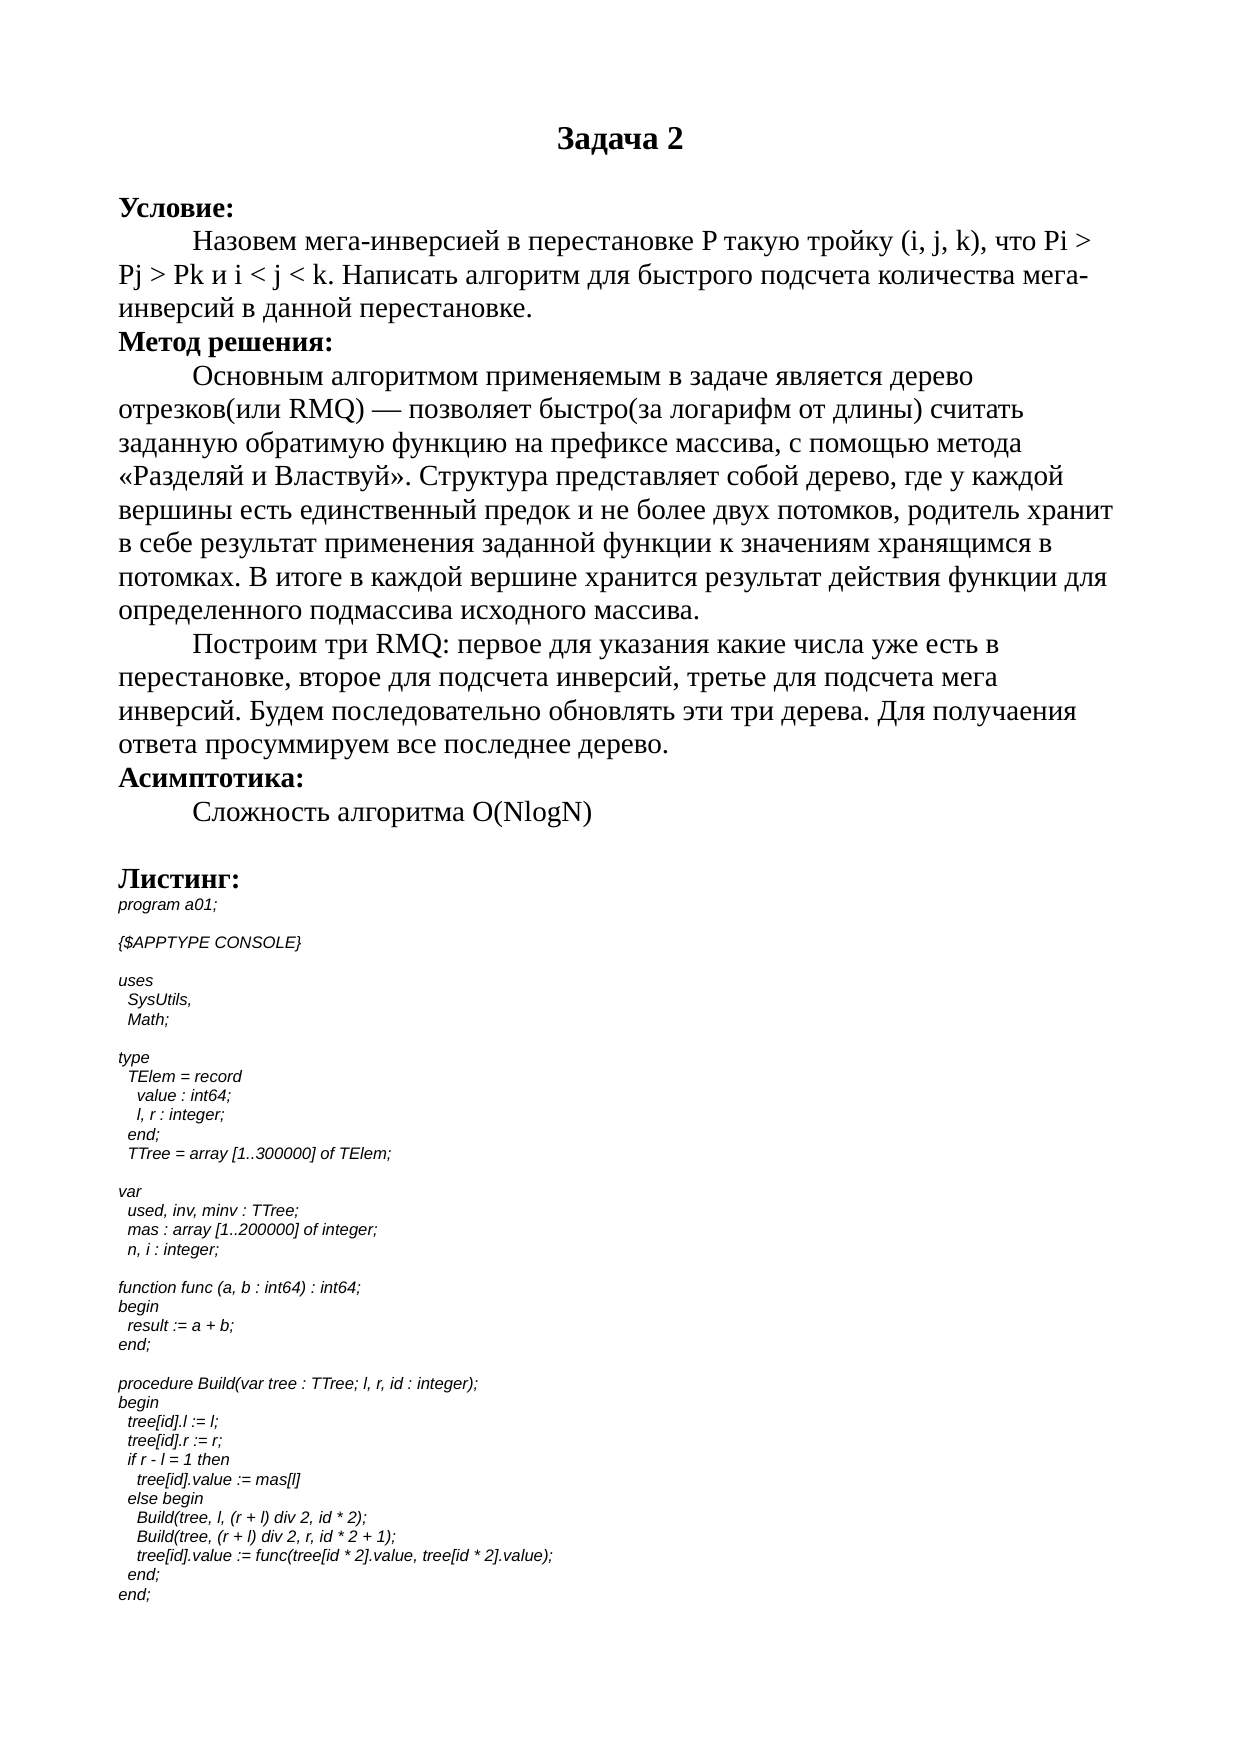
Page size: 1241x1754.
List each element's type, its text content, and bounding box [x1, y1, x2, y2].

text mas : array [1..200000] of integer; [118, 1220, 1122, 1239]
text n, i : integer; [118, 1239, 1122, 1258]
text Листинг: [118, 861, 1122, 894]
text end; [118, 1124, 1122, 1143]
text value : int64; [118, 1086, 1122, 1105]
text tree[id].l := l; [118, 1412, 1122, 1431]
text type [118, 1048, 1122, 1067]
text l, r : integer; [118, 1105, 1122, 1124]
text TTree = array [1..300000] of TElem; [118, 1143, 1122, 1163]
text {$APPTYPE CONSOLE} [118, 933, 1122, 952]
text procedure Build(var tree : TTree; l, r, id : integer); [118, 1373, 1122, 1393]
text end; [118, 1584, 1122, 1603]
text Условие: [118, 190, 1122, 223]
text end; [118, 1335, 1122, 1354]
text tree[id].value := func(tree[id * 2].value, tree[id * 2].value); [118, 1546, 1122, 1565]
text Назовем мега-инверсией в перестановке P такую тройку (i, j, k), что Pi > Pj > Pk и i < j < k. Написать алгоритм для быстрого подсчета количества мега-инверсий в данной перестановке. [118, 223, 1122, 324]
text used, inv, minv : TTree; [118, 1201, 1122, 1220]
text tree[id].r := r; [118, 1431, 1122, 1450]
text uses [118, 971, 1122, 990]
text function func (a, b : int64) : int64; [118, 1278, 1122, 1297]
text end; [118, 1565, 1122, 1584]
text Math; [118, 1009, 1122, 1028]
text else begin [118, 1488, 1122, 1508]
text result := a + b; [118, 1316, 1122, 1335]
text if r - l = 1 then [118, 1450, 1122, 1469]
text begin [118, 1297, 1122, 1316]
text Задача 2 [118, 118, 1122, 156]
text Сложность алгоритма O(NlogN) [118, 794, 1122, 827]
text Build(tree, l, (r + l) div 2, id * 2); [118, 1508, 1122, 1527]
text TElem = record [118, 1067, 1122, 1086]
text Асимптотика: [118, 760, 1122, 794]
text begin [118, 1393, 1122, 1412]
text SysUtils, [118, 990, 1122, 1009]
text tree[id].value := mas[l] [118, 1469, 1122, 1488]
text Build(tree, (r + l) div 2, r, id * 2 + 1); [118, 1527, 1122, 1546]
text var [118, 1182, 1122, 1201]
text program a01; [118, 894, 1122, 913]
text Метод решения: [118, 324, 1122, 358]
text Построим три RMQ: первое для указания какие числа уже есть в перестановке, второе для подсчета инверсий, третье для подсчета мега инверсий. Будем последовательно обновлять эти три дерева. Для получаения ответа просуммируем все последнее дерево. [118, 626, 1122, 760]
text Основным алгоритмом применяемым в задаче является дерево отрезков(или RMQ) — позволяет быстро(за логарифм от длины) считать заданную обратимую функцию на префиксе массива, с помощью метода «Разделяй и Властвуй». Структура представляет собой дерево, где у каждой вершины есть единственный предок и не более двух потомков, родитель хранит в себе результат применения заданной функции к значениям хранящимся в потомках. В итоге в каждой вершине хранится результат действия функции для определенного подмассива исходного массива. [118, 358, 1122, 626]
